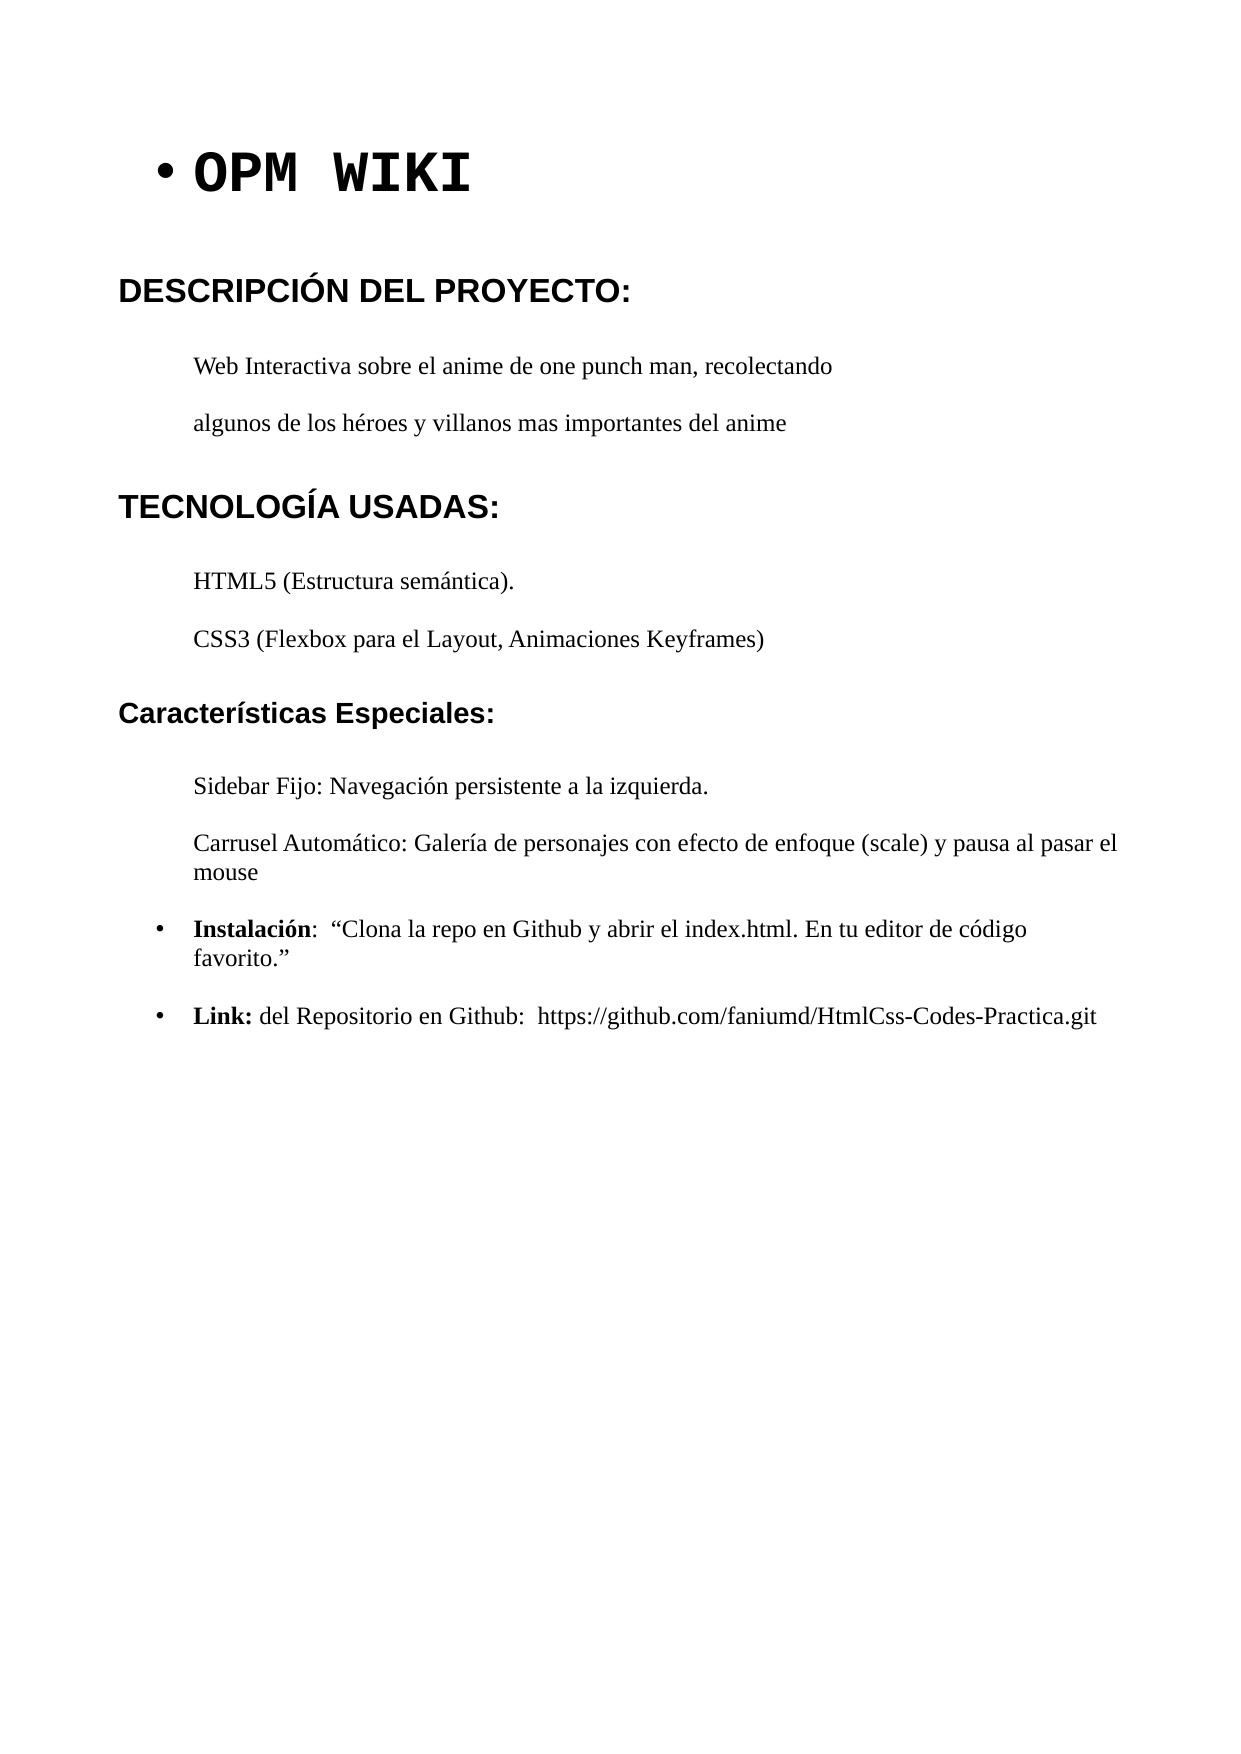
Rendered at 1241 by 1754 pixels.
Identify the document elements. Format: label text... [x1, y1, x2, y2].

list Web Interactiva sobre el anime de one punch man, recolectando [156, 351, 1122, 380]
list Instalación: “Clona la repo en Github y abrir el index.html. En tu editor de código favorito.” [156, 914, 1122, 972]
list Carrusel Automático: Galería de personajes con efecto de enfoque (scale) y pausa al pasar el mouse [156, 828, 1122, 886]
subtitle Características Especiales: [118, 696, 1122, 729]
subtitle DESCRIPCIÓN DEL PROYECTO: [118, 271, 1122, 310]
list Sidebar Fijo: Navegación persistente a la izquierda. [156, 771, 1122, 799]
title OPM WIKI [156, 143, 1122, 209]
list CSS3 (Flexbox para el Layout, Animaciones Keyframes) [156, 624, 1122, 653]
list HTML5 (Estructura semántica). [156, 566, 1122, 595]
list algunos de los héroes y villanos mas importantes del anime [156, 408, 1122, 437]
list Link: del Repositorio en Github: https://github.com/faniumd/HtmlCss-Codes-Practica.git [156, 1001, 1122, 1029]
subtitle TECNOLOGÍA USADAS: [118, 487, 1122, 525]
